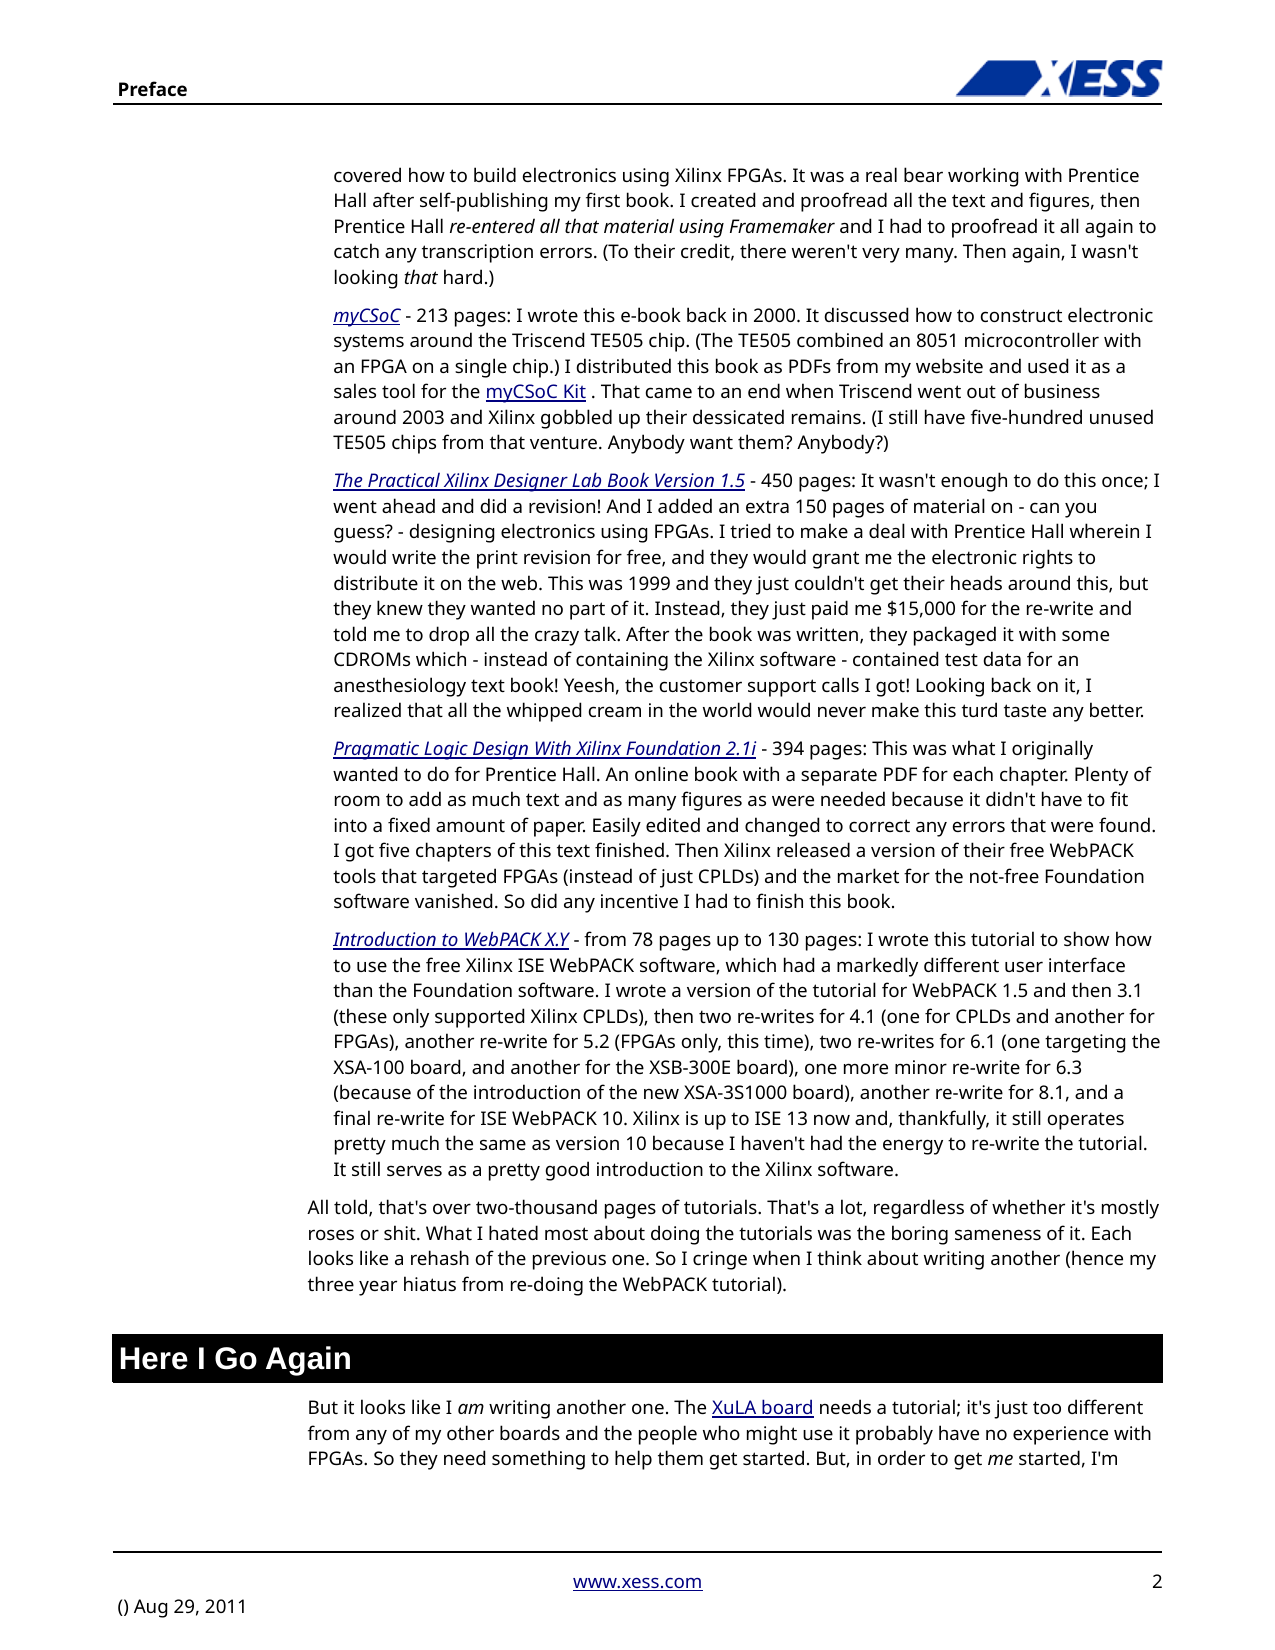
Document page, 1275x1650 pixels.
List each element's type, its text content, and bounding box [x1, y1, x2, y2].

text All told, that's over two-thousand pages of tutorials. That's a lot, regardless of whether it's mostly roses or shit. What I hated most about doing the tutorials was the boring sameness of it. Each looks like a rehash of the previous one. So I cringe when I think about writing another (hence my three year hiatus from re-doing the WebPACK tutorial). [307, 1194, 1162, 1296]
subtitle Here I Go Again [114, 1335, 1162, 1382]
text Introduction to WebPACK X.Y - from 78 pages up to 130 pages: I wrote this tutorial to show how to use the free Xilinx ISE WebPACK software, which had a markedly different user interface than the Foundation software. I wrote a version of the tutorial for WebPACK 1.5 and then 3.1 (these only supported Xilinx CPLDs), then two re-writes for 4.1 (one for CPLDs and another for FPGAs), another re-write for 5.2 (FPGAs only, this time), two re-writes for 6.1 (one targeting the XSA-100 board, and another for the XSB-300E board), one more minor re-write for 6.3 (because of the introduction of the new XSA-3S1000 board), another re-write for 8.1, and a final re-write for ISE WebPACK 10. Xilinx is up to ISE 13 now and, thankfully, it still operates pretty much the same as version 10 because I haven't had the energy to re-write the tutorial. It still serves as a pretty good introduction to the Xilinx software. [333, 927, 1162, 1182]
text Pragmatic Logic Design With Xilinx Foundation 2.1i - 394 pages: This was what I originally wanted to do for Prentice Hall. An online book with a separate PDF for each chapter. Plenty of room to add as much text and as many figures as were needed because it didn't have to fit into a fixed amount of paper. Easily edited and changed to correct any errors that were found. I got five chapters of this text finished. Then Xilinx released a version of their free WebPACK tools that targeted FPGAs (instead of just CPLDs) and the market for the not-free Foundation software vanished. So did any incentive I had to finish this book. [333, 735, 1162, 914]
text covered how to build electronics using Xilinx FPGAs. It was a real bear working with Prentice Hall after self-publishing my first book. I created and proofread all the text and figures, then Prentice Hall re-entered all that material using Framemaker and I had to proofread it all again to catch any transcription errors. (To their credit, there weren't very many. Then again, I wasn't looking that hard.) [333, 162, 1162, 289]
picture [955, 60, 1163, 97]
text The Practical Xilinx Designer Lab Book Version 1.5 - 450 pages: It wasn't enough to do this once; I went ahead and did a revision! And I added an extra 150 pages of material on - can you guess? - designing electronics using FPGAs. I tried to make a deal with Prentice Hall wherein I would write the print revision for free, and they would grant me the electronic rights to distribute it on the web. This was 1999 and they just couldn't get their heads around this, but they knew they wanted no part of it. Instead, they just paid me $15,000 for the re-write and told me to drop all the crazy talk. After the book was written, they packaged it with some CDROMs which - instead of containing the Xilinx software - contained test data for an anesthesiology text book! Yeesh, the customer support calls I got! Looking back on it, I realized that all the whipped cream in the world would never make this turd taste any better. [333, 468, 1162, 723]
text myCSoC - 213 pages: I wrote this e-book back in 2000. It discussed how to construct electronic systems around the Triscend TE505 chip. (The TE505 combined an 8051 microcontroller with an FPGA on a single chip.) I distributed this book as PDFs from my website and used it as a sales tool for the myCSoC Kit . That came to an end when Triscend went out of business around 2003 and Xilinx gobbled up their dessicated remains. (I still have five-hundred unused TE505 chips from that venture. Anybody want them? Anybody?) [333, 302, 1162, 455]
text But it looks like I am writing another one. The XuLA board needs a tutorial; it's just too different from any of my other boards and the people who might use it probably have no experience with FPGAs. So they need something to help them get started. But, in order to get me started, I'm [307, 1394, 1162, 1471]
